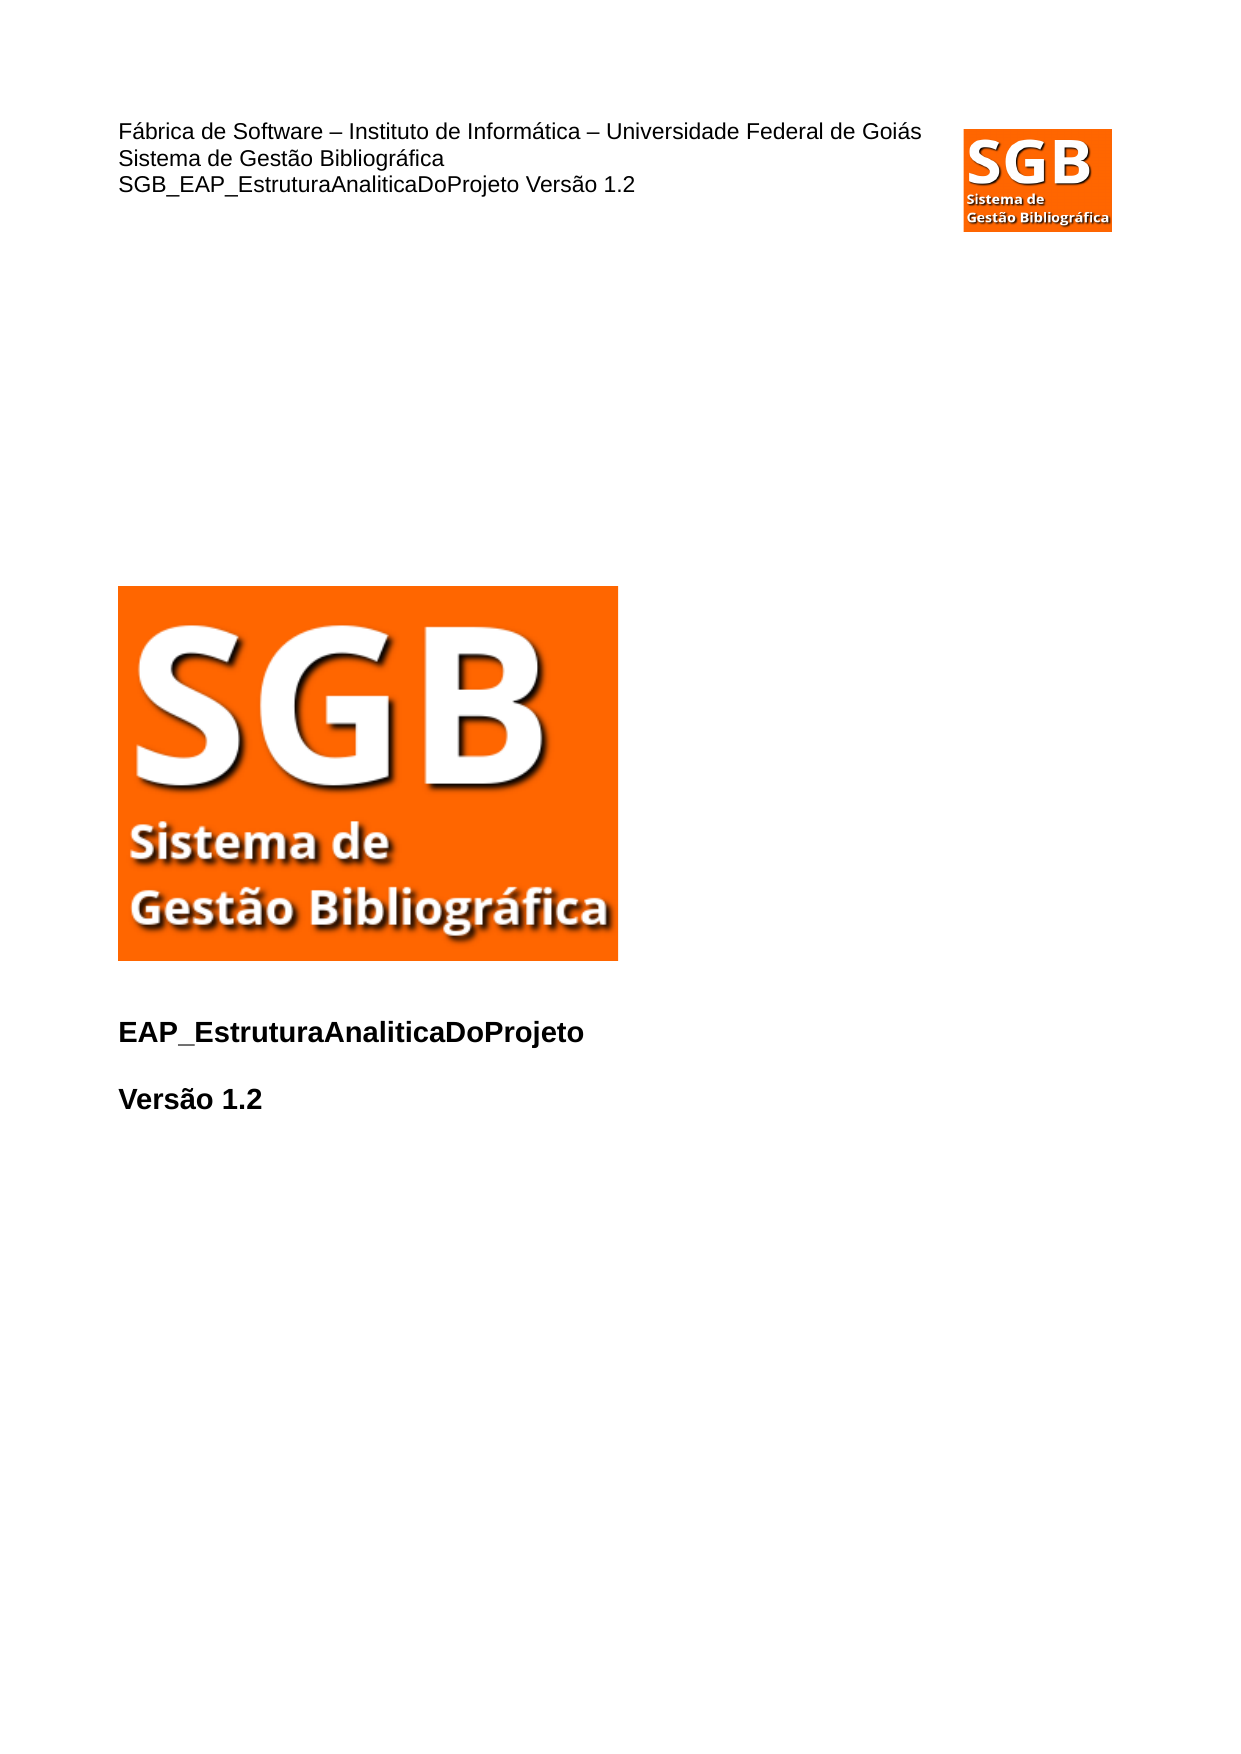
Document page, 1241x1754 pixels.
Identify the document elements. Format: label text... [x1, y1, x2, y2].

text EAP_EstruturaAnaliticaDoProjeto [118, 1015, 1122, 1049]
picture [963, 129, 1112, 232]
picture [118, 586, 619, 961]
text Versão 1.2 [118, 1082, 1122, 1116]
